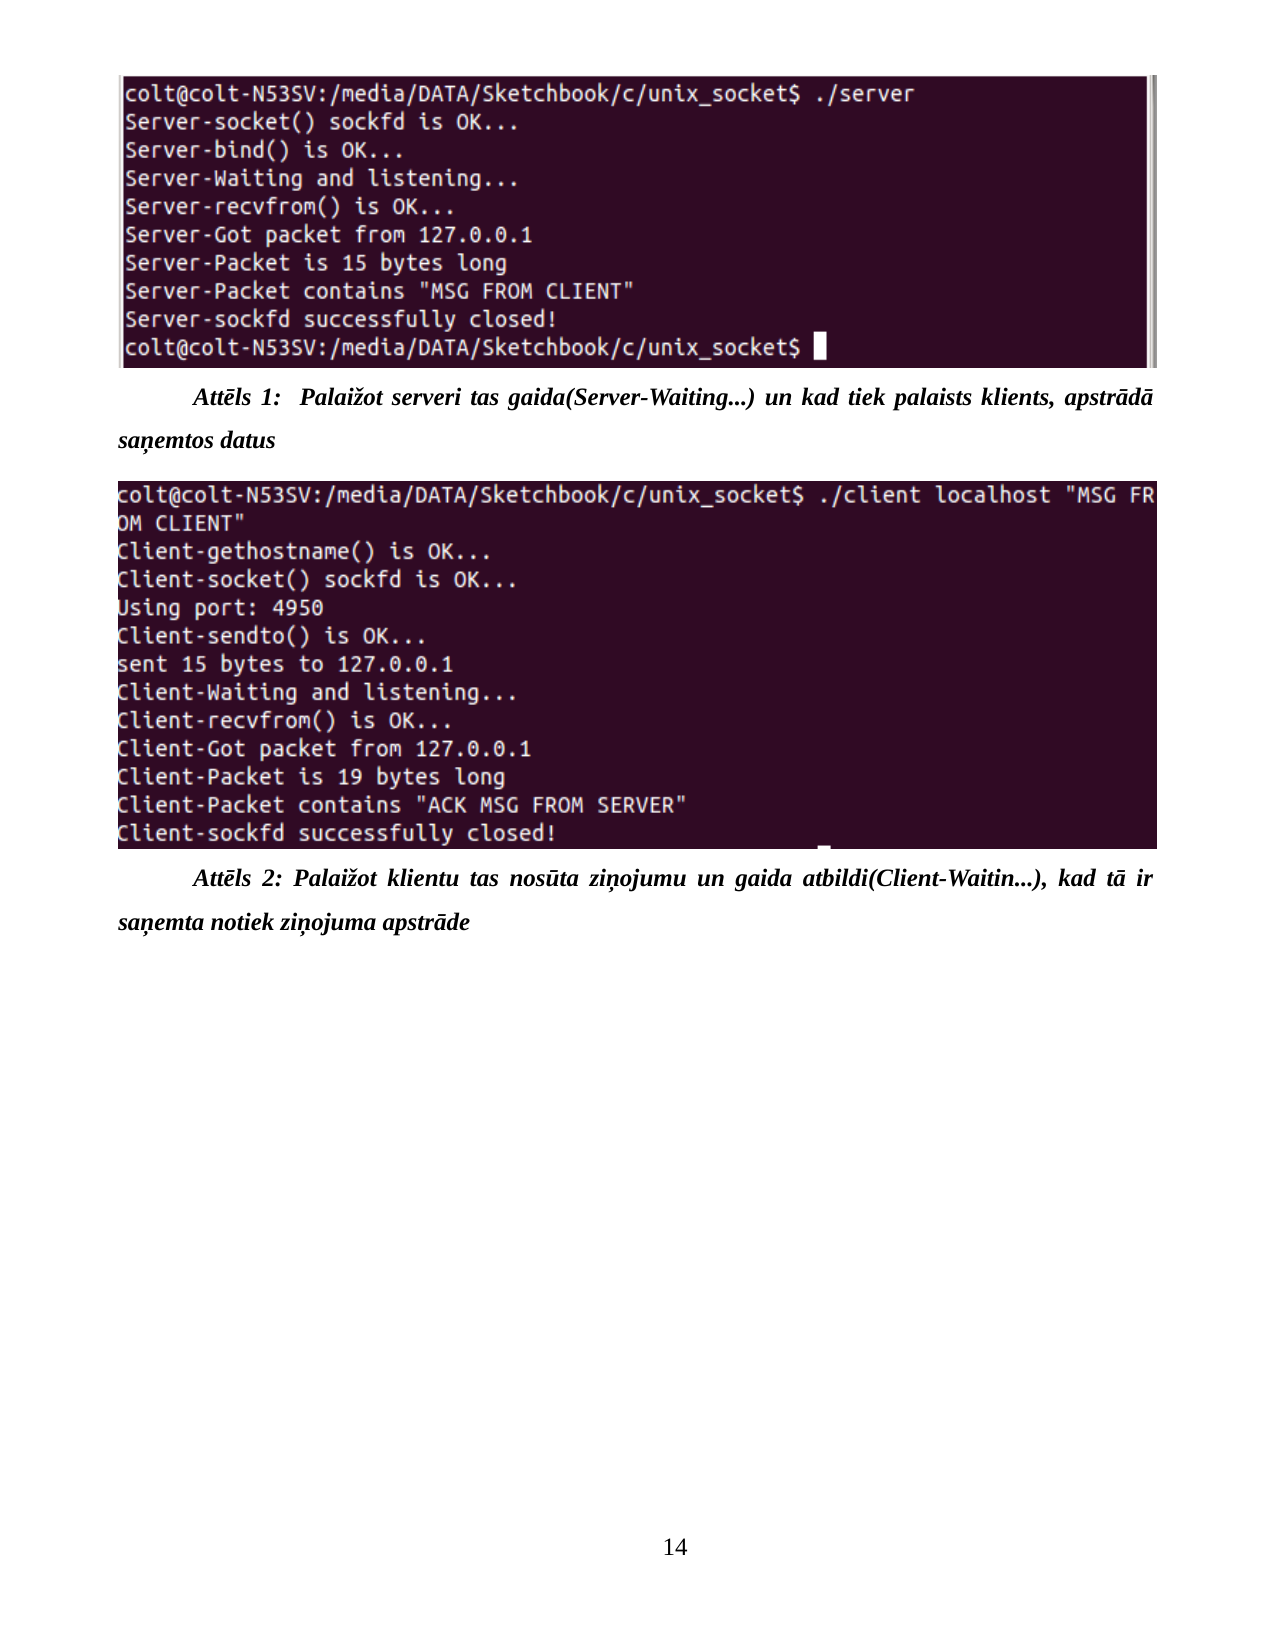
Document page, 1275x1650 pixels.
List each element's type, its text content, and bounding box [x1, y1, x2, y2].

text Attēls 1: Palaižot serveri tas gaida(Server-Waiting...) un kad tiek palaists klients, apstrādā saņemtos datus [118, 368, 1157, 454]
text Attēls 2: Palaižot klientu tas nosūta ziņojumu un gaida atbildi(Client-Waitin...), kad tā ir saņemta notiek ziņojuma apstrāde [118, 849, 1157, 935]
picture [118, 481, 1157, 849]
picture [118, 75, 1157, 368]
